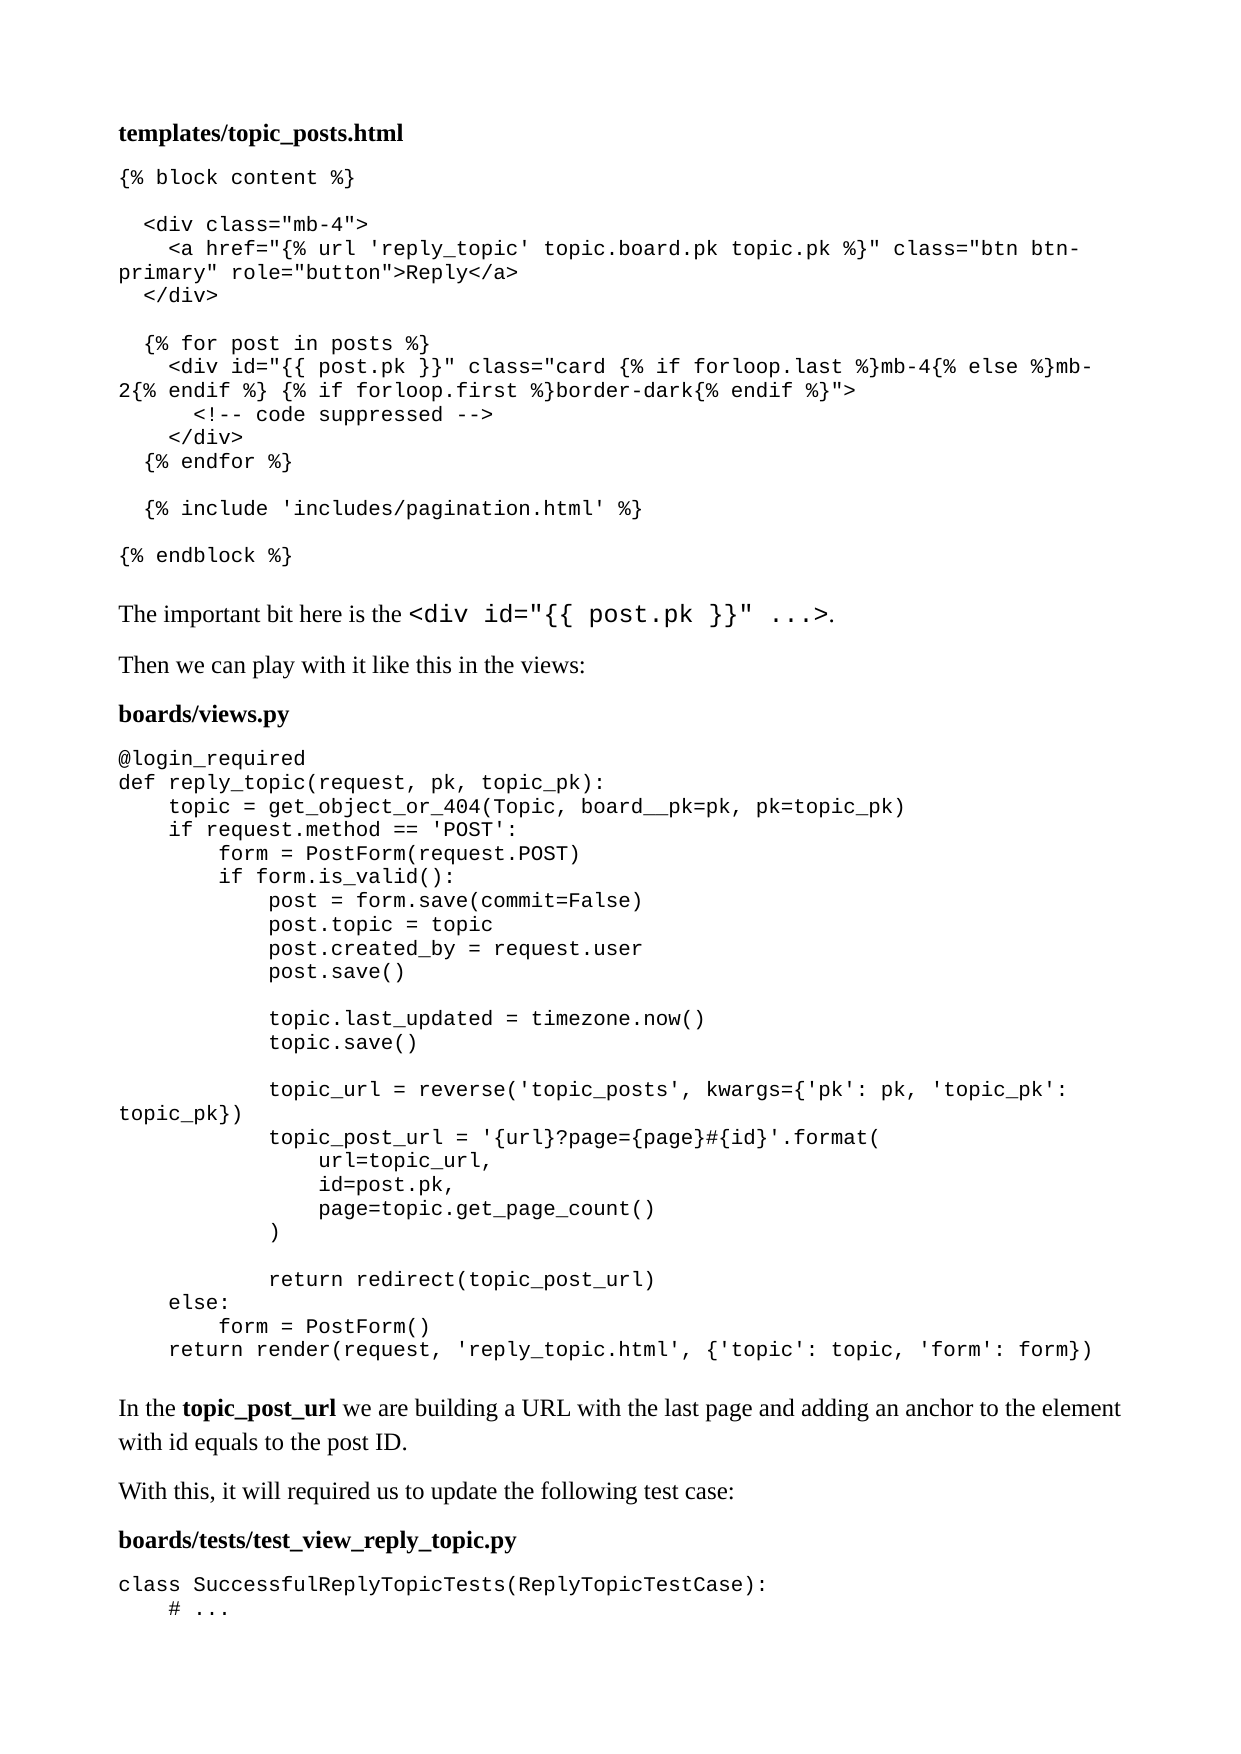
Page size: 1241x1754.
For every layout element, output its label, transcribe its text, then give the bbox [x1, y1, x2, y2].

text boards/views.py [118, 699, 1122, 728]
text <a href="{% url 'reply_topic' topic.board.pk topic.pk %}" class="btn btn-primary" role="button">Reply</a> [118, 238, 1122, 285]
text {% include 'includes/pagination.html' %} [118, 498, 1122, 522]
text post = form.save(commit=False) [118, 890, 1122, 914]
text # ... [118, 1598, 1122, 1622]
text In the topic_post_url we are building a URL with the last page and adding an anchor to the element with id equals to the post ID. [118, 1393, 1122, 1456]
text <div id="{{ post.pk }}" class="card {% if forloop.last %}mb-4{% else %}mb-2{% endif %} {% if forloop.first %}border-dark{% endif %}"> [118, 356, 1122, 404]
text topic_url = reverse('topic_posts', kwargs={'pk': pk, 'topic_pk': topic_pk}) [118, 1079, 1122, 1127]
text topic.last_updated = timezone.now() [118, 1008, 1122, 1032]
text </div> [118, 285, 1122, 309]
text id=post.pk, [118, 1174, 1122, 1198]
text topic_post_url = '{url}?page={page}#{id}'.format( [118, 1127, 1122, 1150]
text form = PostForm(request.POST) [118, 843, 1122, 867]
text boards/tests/test_view_reply_topic.py [118, 1525, 1122, 1554]
text if request.method == 'POST': [118, 819, 1122, 843]
text Then we can play with it like this in the views: [118, 650, 1122, 679]
text topic.save() [118, 1032, 1122, 1056]
text post.save() [118, 961, 1122, 985]
text {% endblock %} [118, 546, 1122, 569]
text form = PostForm() [118, 1316, 1122, 1339]
text else: [118, 1292, 1122, 1316]
text if form.is_valid(): [118, 867, 1122, 890]
text topic = get_object_or_404(Topic, board__pk=pk, pk=topic_pk) [118, 796, 1122, 819]
text templates/topic_posts.html [118, 118, 1122, 147]
text With this, it will required us to update the following test case: [118, 1476, 1122, 1505]
text post.topic = topic [118, 914, 1122, 937]
text {% endfor %} [118, 451, 1122, 474]
text <div class="mb-4"> [118, 214, 1122, 238]
text return redirect(topic_post_url) [118, 1268, 1122, 1292]
text </div> [118, 427, 1122, 451]
text url=topic_url, [118, 1150, 1122, 1174]
text The important bit here is the <div id="{{ post.pk }}" ...>. [118, 599, 1122, 629]
text class SuccessfulReplyTopicTests(ReplyTopicTestCase): [118, 1574, 1122, 1598]
text {% for post in posts %} [118, 333, 1122, 356]
text ) [118, 1221, 1122, 1245]
text page=topic.get_page_count() [118, 1198, 1122, 1221]
text @login_required [118, 748, 1122, 772]
text {% block content %} [118, 167, 1122, 191]
text return render(request, 'reply_topic.html', {'topic': topic, 'form': form}) [118, 1339, 1122, 1363]
text <!-- code suppressed --> [118, 404, 1122, 427]
text def reply_topic(request, pk, topic_pk): [118, 772, 1122, 796]
text post.created_by = request.user [118, 937, 1122, 961]
